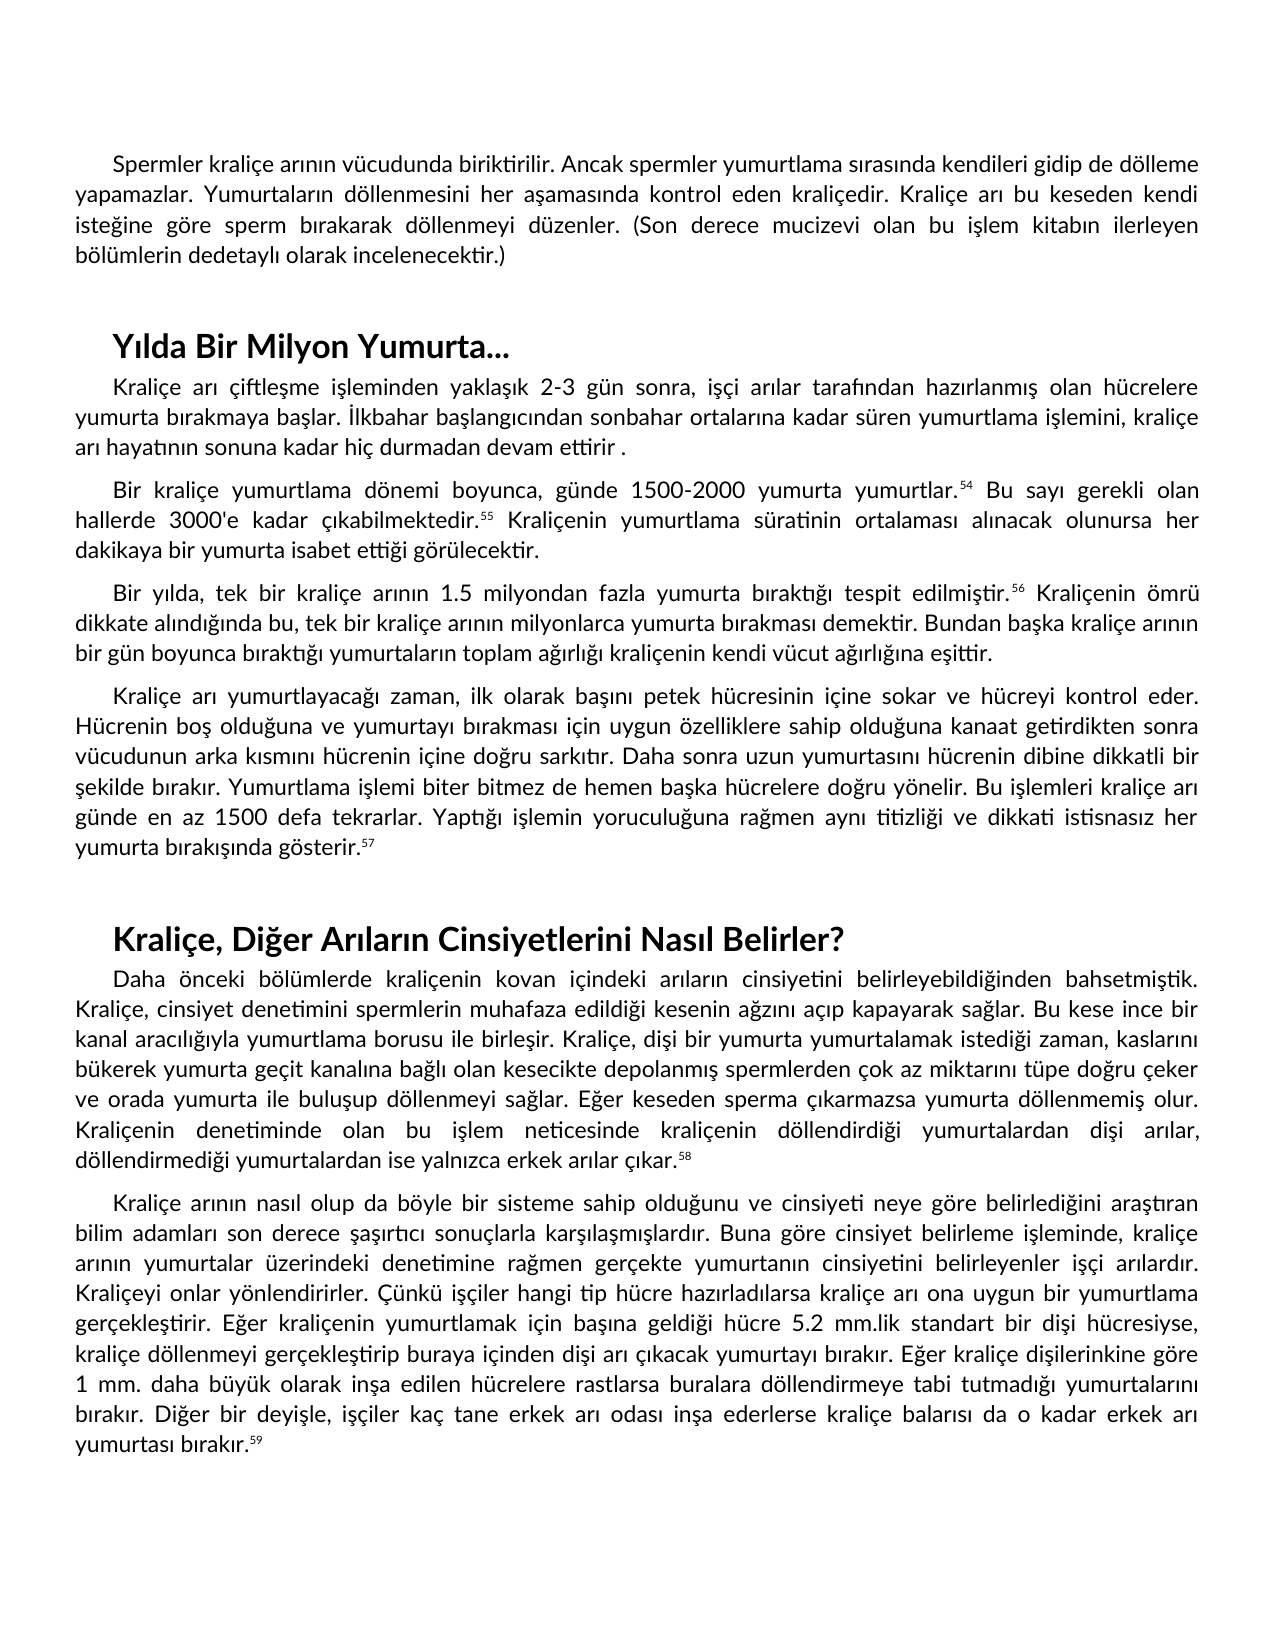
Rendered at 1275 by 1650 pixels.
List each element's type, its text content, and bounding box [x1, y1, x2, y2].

subtitle Yılda Bir Milyon Yumurta... [112, 326, 1200, 366]
text Spermler kraliçe arının vücudunda biriktirilir. Ancak spermler yumurtlama sırasında kendileri gidip de dölleme yapamazlar. Yumurtaların döllenmesini her aşamasında kontrol eden kraliçedir. Kraliçe arı bu keseden kendi isteğine göre sperm bırakarak döllenmeyi düzenler. (Son derece mucizevi olan bu işlem kitabın ilerleyen bölümlerin dedetaylı olarak incelenecektir.) [75, 150, 1200, 268]
text Bir kraliçe yumurtlama dönemi boyunca, günde 1500-2000 yumurta yumurtlar.54 Bu sayı gerekli olan hallerde 3000'e kadar çıkabilmektedir.55 Kraliçenin yumurtlama süratinin ortalaması alınacak olunursa her dakikaya bir yumurta isabet ettiği görülecektir. [75, 475, 1200, 563]
subtitle Kraliçe, Diğer Arıların Cinsiyetlerini Nasıl Belirler? [112, 918, 1200, 958]
text Bir yılda, tek bir kraliçe arının 1.5 milyondan fazla yumurta bıraktığı tespit edilmiştir.56 Kraliçenin ömrü dikkate alındığında bu, tek bir kraliçe arının milyonlarca yumurta bırakması demektir. Bundan başka kraliçe arının bir gün boyunca bıraktığı yumurtaların toplam ağırlığı kraliçenin kendi vücut ağırlığına eşittir. [75, 578, 1200, 666]
text Kraliçe arının nasıl olup da böyle bir sisteme sahip olduğunu ve cinsiyeti neye göre belirlediğini araştıran bilim adamları son derece şaşırtıcı sonuçlarla karşılaşmışlardır. Buna göre cinsiyet belirleme işleminde, kraliçe arının yumurtalar üzerindeki denetimine rağmen gerçekte yumurtanın cinsiyetini belirleyenler işçi arılardır. Kraliçeyi onlar yönlendirirler. Çünkü işçiler hangi tip hücre hazırladılarsa kraliçe arı ona uygun bir yumurtlama gerçekleştirir. Eğer kraliçenin yumurtlamak için başına geldiği hücre 5.2 mm.lik standart bir dişi hücresiyse, kraliçe döllenmeyi gerçekleştirip buraya içinden dişi arı çıkacak yumurtayı bırakır. Eğer kraliçe dişilerinkine göre 1 mm. daha büyük olarak inşa edilen hücrelere rastlarsa buralara döllendirmeye tabi tutmadığı yumurtalarını bırakır. Diğer bir deyişle, işçiler kaç tane erkek arı odası inşa ederlerse kraliçe balarısı da o kadar erkek arı yumurtası bırakır.59 [75, 1188, 1200, 1457]
text Daha önceki bölümlerde kraliçenin kovan içindeki arıların cinsiyetini belirleyebildiğinden bahsetmiştik. Kraliçe, cinsiyet denetimini spermlerin muhafaza edildiği kesenin ağzını açıp kapayarak sağlar. Bu kese ince bir kanal aracılığıyla yumurtlama borusu ile birleşir. Kraliçe, dişi bir yumurta yumurtalamak istediği zaman, kaslarını bükerek yumurta geçit kanalına bağlı olan kesecikte depolanmış spermlerden çok az miktarını tüpe doğru çeker ve orada yumurta ile buluşup döllenmeyi sağlar. Eğer keseden sperma çıkarmazsa yumurta döllenmemiş olur. Kraliçenin denetiminde olan bu işlem neticesinde kraliçenin döllendirdiği yumurtalardan dişi arılar, döllendirmediği yumurtalardan ise yalnızca erkek arılar çıkar.58 [75, 964, 1200, 1173]
text Kraliçe arı çiftleşme işleminden yaklaşık 2-3 gün sonra, işçi arılar tarafından hazırlanmış olan hücrelere yumurta bırakmaya başlar. İlkbahar başlangıcından sonbahar ortalarına kadar süren yumurtlama işlemini, kraliçe arı hayatının sonuna kadar hiç durmadan devam ettirir . [75, 372, 1200, 460]
text Kraliçe arı yumurtlayacağı zaman, ilk olarak başını petek hücresinin içine sokar ve hücreyi kontrol eder. Hücrenin boş olduğuna ve yumurtayı bırakması için uygun özelliklere sahip olduğuna kanaat getirdikten sonra vücudunun arka kısmını hücrenin içine doğru sarkıtır. Daha sonra uzun yumurtasını hücrenin dibine dikkatli bir şekilde bırakır. Yumurtlama işlemi biter bitmez de hemen başka hücrelere doğru yönelir. Bu işlemleri kraliçe arı günde en az 1500 defa tekrarlar. Yaptığı işlemin yoruculuğuna rağmen aynı titizliği ve dikkati istisnasız her yumurta bırakışında gösterir.57 [75, 682, 1200, 860]
